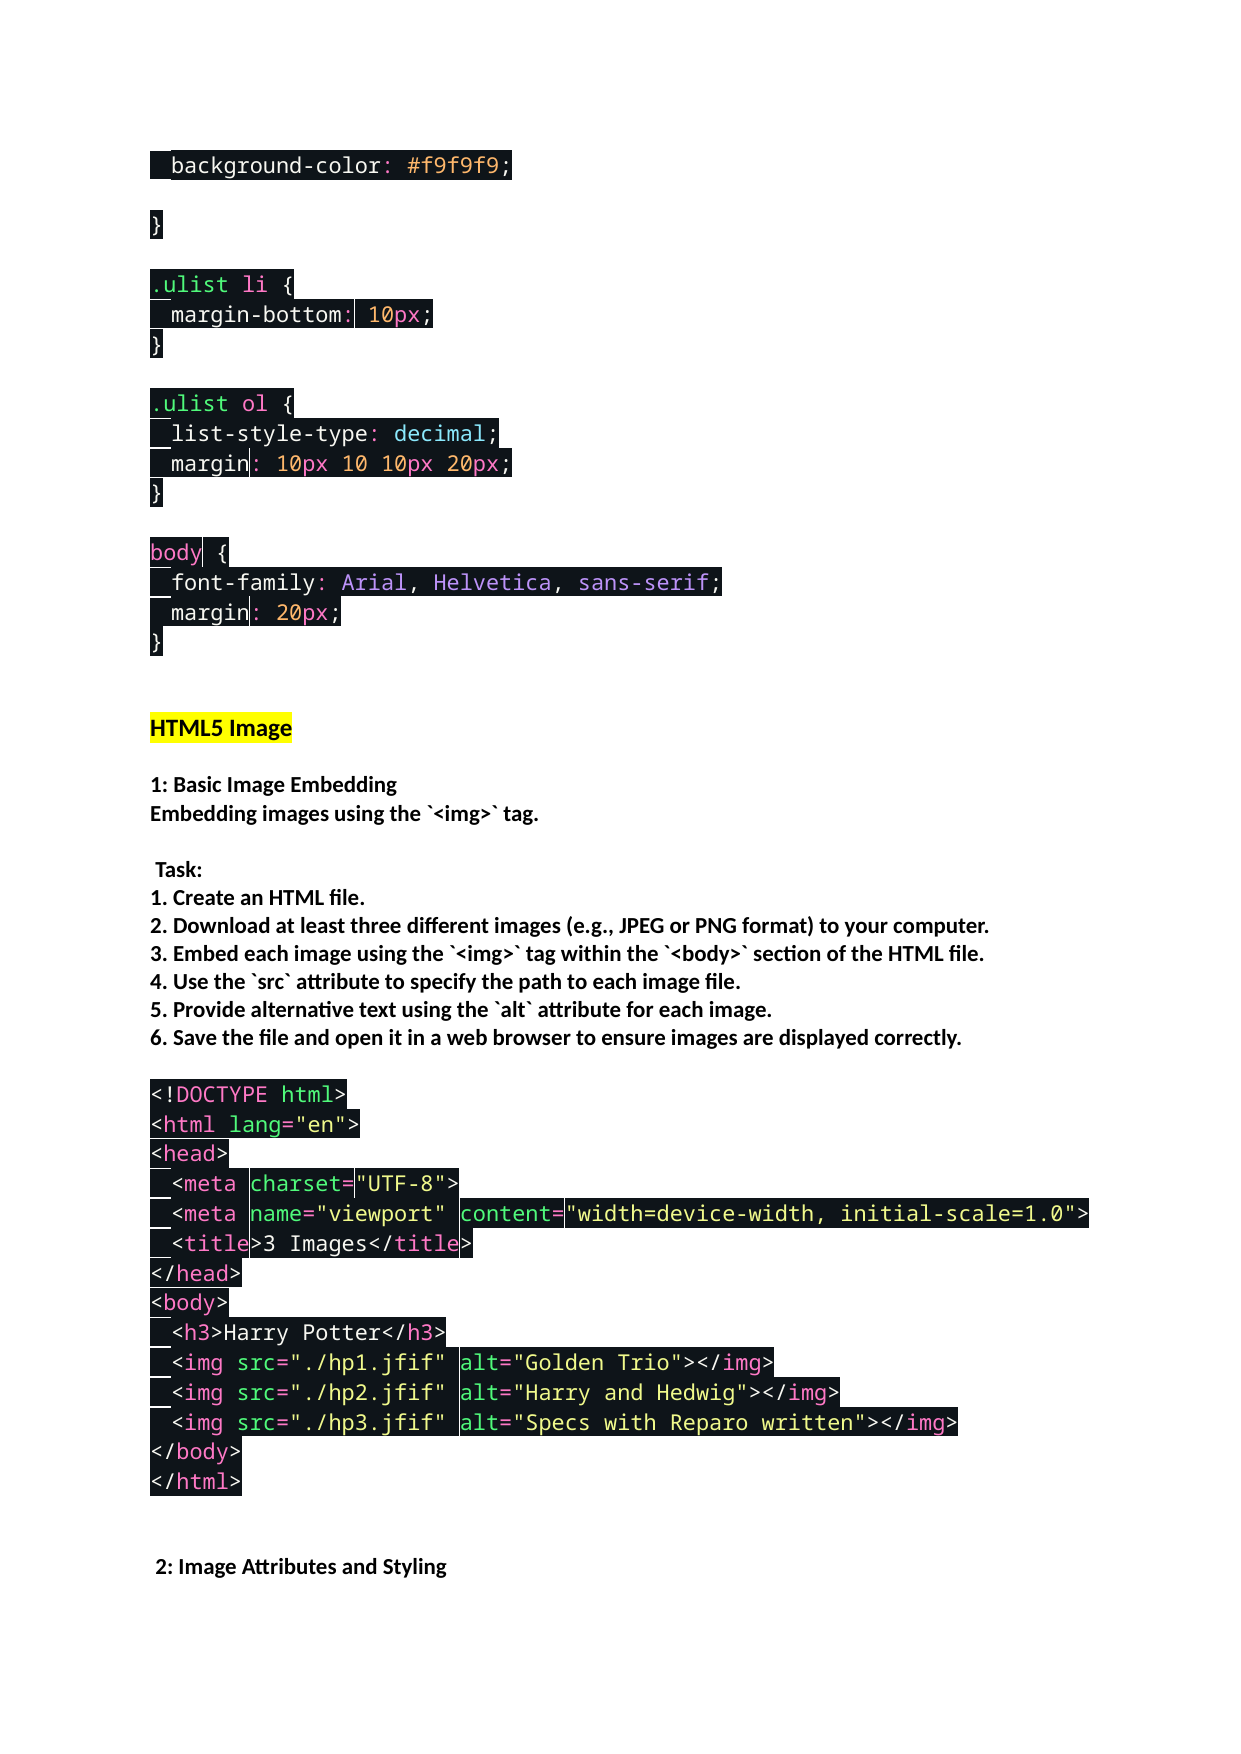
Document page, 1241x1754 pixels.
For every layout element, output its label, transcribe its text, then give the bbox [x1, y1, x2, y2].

text </body> [150, 1436, 1090, 1466]
text background-color: #f9f9f9; [150, 150, 1090, 180]
text body { [150, 537, 1090, 567]
text <img src="./hp2.jfif" alt="Harry and Hedwig"></img> [150, 1377, 1090, 1407]
text </html> [150, 1466, 1090, 1496]
text } [150, 328, 1090, 358]
text 2. Download at least three different images (e.g., JPEG or PNG format) to your computer. [150, 911, 1090, 939]
text <meta name="viewport" content="width=device-width, initial-scale=1.0"> [150, 1198, 1090, 1228]
text .ulist li { [150, 269, 1090, 299]
text </head> [150, 1258, 1090, 1287]
text <h3>Harry Potter</h3> [150, 1317, 1090, 1347]
text margin: 20px; [150, 596, 1090, 626]
text 1. Create an HTML file. [150, 883, 1090, 911]
text Task: [150, 855, 1090, 883]
text HTML5 Image [150, 712, 1090, 743]
text <meta charset="UTF-8"> [150, 1168, 1090, 1198]
text } [150, 477, 1090, 507]
text <body> [150, 1287, 1090, 1317]
text <title>3 Images</title> [150, 1228, 1090, 1258]
text } [150, 626, 1090, 656]
text margin-bottom: 10px; [150, 299, 1090, 328]
text font-family: Arial, Helvetica, sans-serif; [150, 567, 1090, 596]
text 4. Use the `src` attribute to specify the path to each image file. [150, 967, 1090, 995]
text list-style-type: decimal; [150, 418, 1090, 448]
text 5. Provide alternative text using the `alt` attribute for each image. [150, 995, 1090, 1023]
text 2: Image Attributes and Styling [150, 1552, 1090, 1580]
text <!DOCTYPE html> [150, 1079, 1090, 1109]
text 3. Embed each image using the `<img>` tag within the `<body>` section of the HTML file. [150, 939, 1090, 967]
text <img src="./hp1.jfif" alt="Golden Trio"></img> [150, 1347, 1090, 1377]
text } [150, 209, 1090, 239]
text margin: 10px 10 10px 20px; [150, 448, 1090, 477]
text 6. Save the file and open it in a web browser to ensure images are displayed correctly. [150, 1023, 1090, 1051]
text 1: Basic Image Embedding [150, 771, 1090, 799]
text Embedding images using the `<img>` tag. [150, 799, 1090, 827]
text <html lang="en"> [150, 1109, 1090, 1138]
text .ulist ol { [150, 388, 1090, 418]
text <img src="./hp3.jfif" alt="Specs with Reparo written"></img> [150, 1407, 1090, 1436]
text <head> [150, 1138, 1090, 1168]
